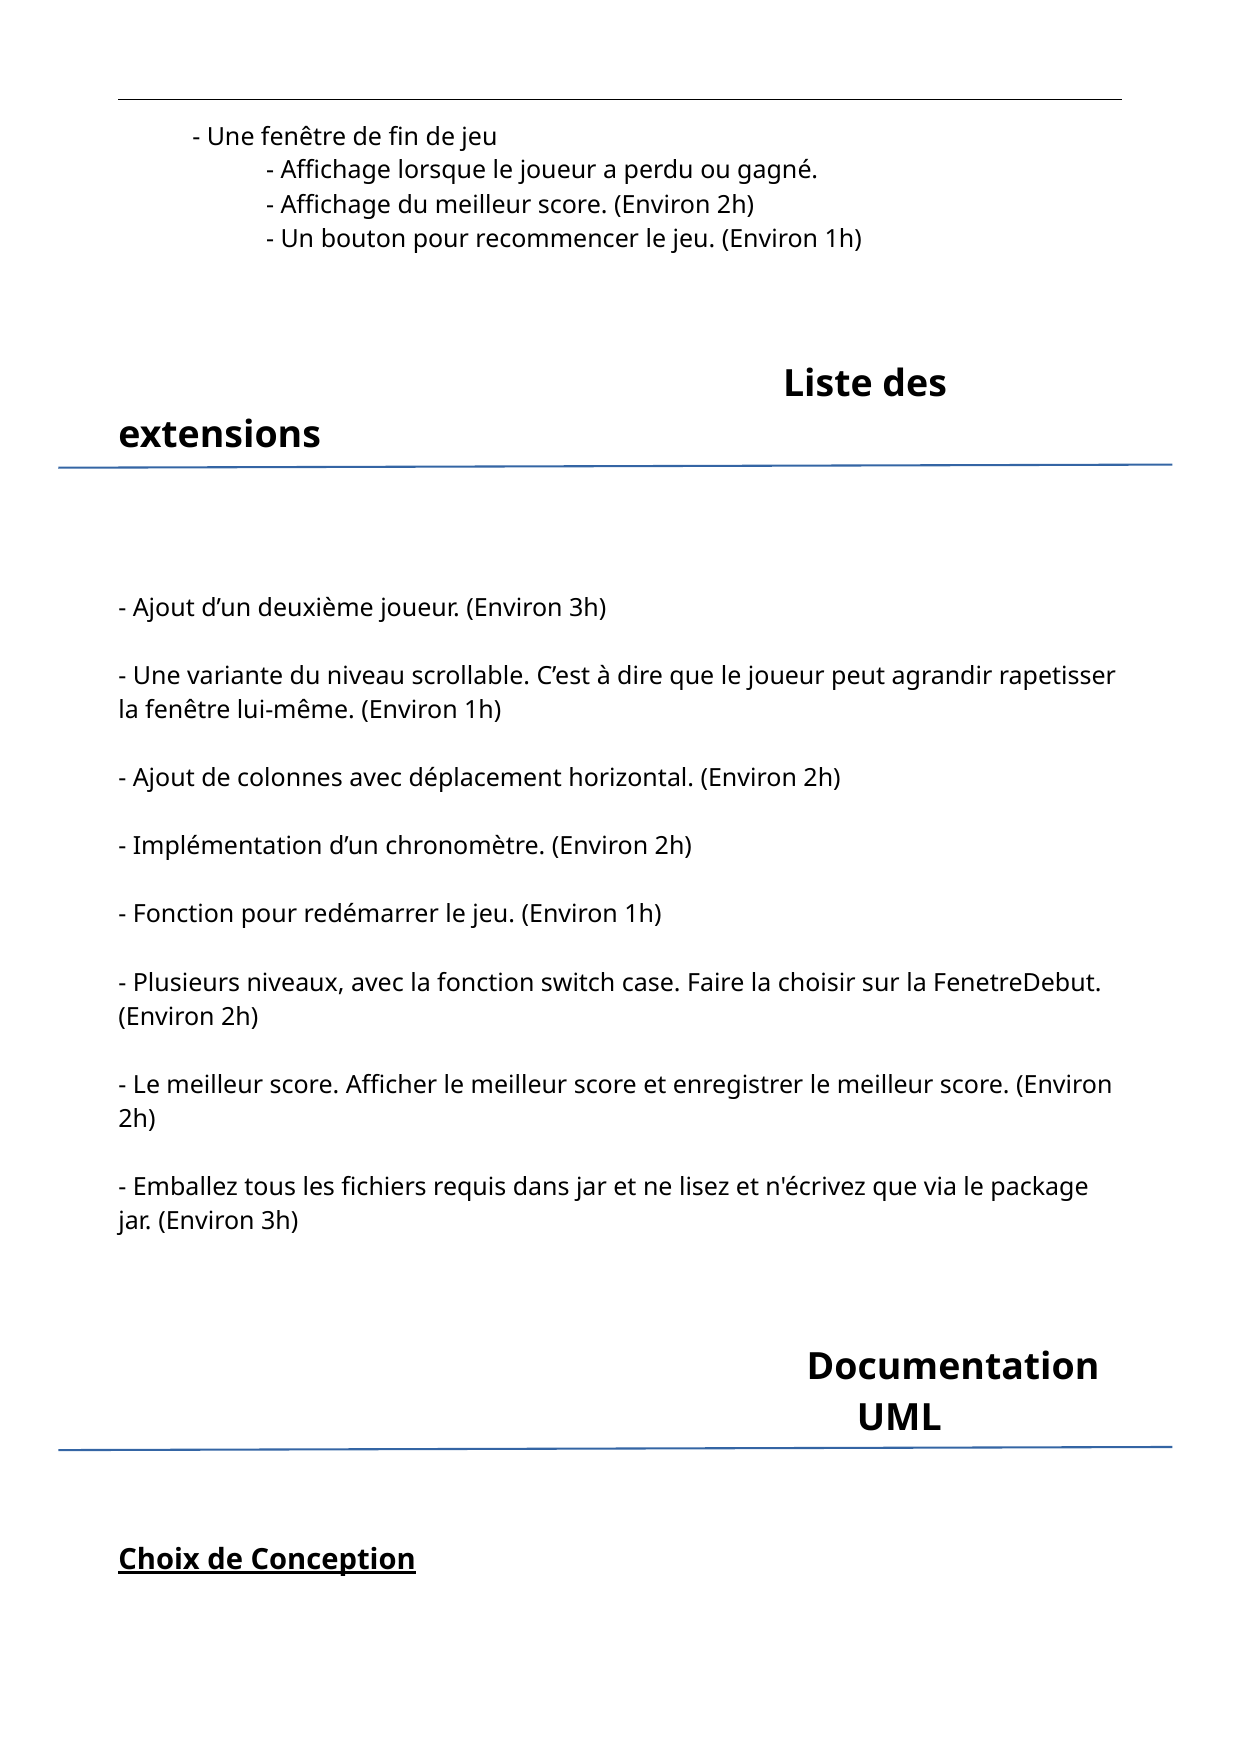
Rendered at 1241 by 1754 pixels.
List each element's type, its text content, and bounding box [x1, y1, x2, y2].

text - Ajout de colonnes avec déplacement horizontal. (Environ 2h) [118, 760, 1122, 794]
text Choix de Conception [118, 1538, 1122, 1578]
text - Ajout d’un deuxième joueur. (Environ 3h) [118, 589, 1122, 624]
text - Fonction pour redémarrer le jeu. (Environ 1h) [118, 896, 1122, 930]
text - Une variante du niveau scrollable. C’est à dire que le joueur peut agrandir rapetisser la fenêtre lui-même. (Environ 1h) [118, 658, 1122, 726]
text - Emballez tous les fichiers requis dans jar et ne lisez et n'écrivez que via le package jar. (Environ 3h) [118, 1169, 1122, 1237]
text Documentation UML [118, 1339, 1122, 1441]
text - Un bouton pour recommencer le jeu. (Environ 1h) [192, 220, 1122, 254]
text - Affichage lorsque le joueur a perdu ou gagné. [192, 152, 1122, 186]
text - Une fenêtre de fin de jeu [118, 118, 1122, 152]
text Liste des extensions [118, 357, 1122, 459]
text - Le meilleur score. Afficher le meilleur score et enregistrer le meilleur score. (Environ 2h) [118, 1066, 1122, 1134]
text - Plusieurs niveaux, avec la fonction switch case. Faire la choisir sur la FenetreDebut. (Environ 2h) [118, 964, 1122, 1032]
text - Affichage du meilleur score. (Environ 2h) [192, 186, 1122, 220]
text - Implémentation d’un chronomètre. (Environ 2h) [118, 828, 1122, 862]
